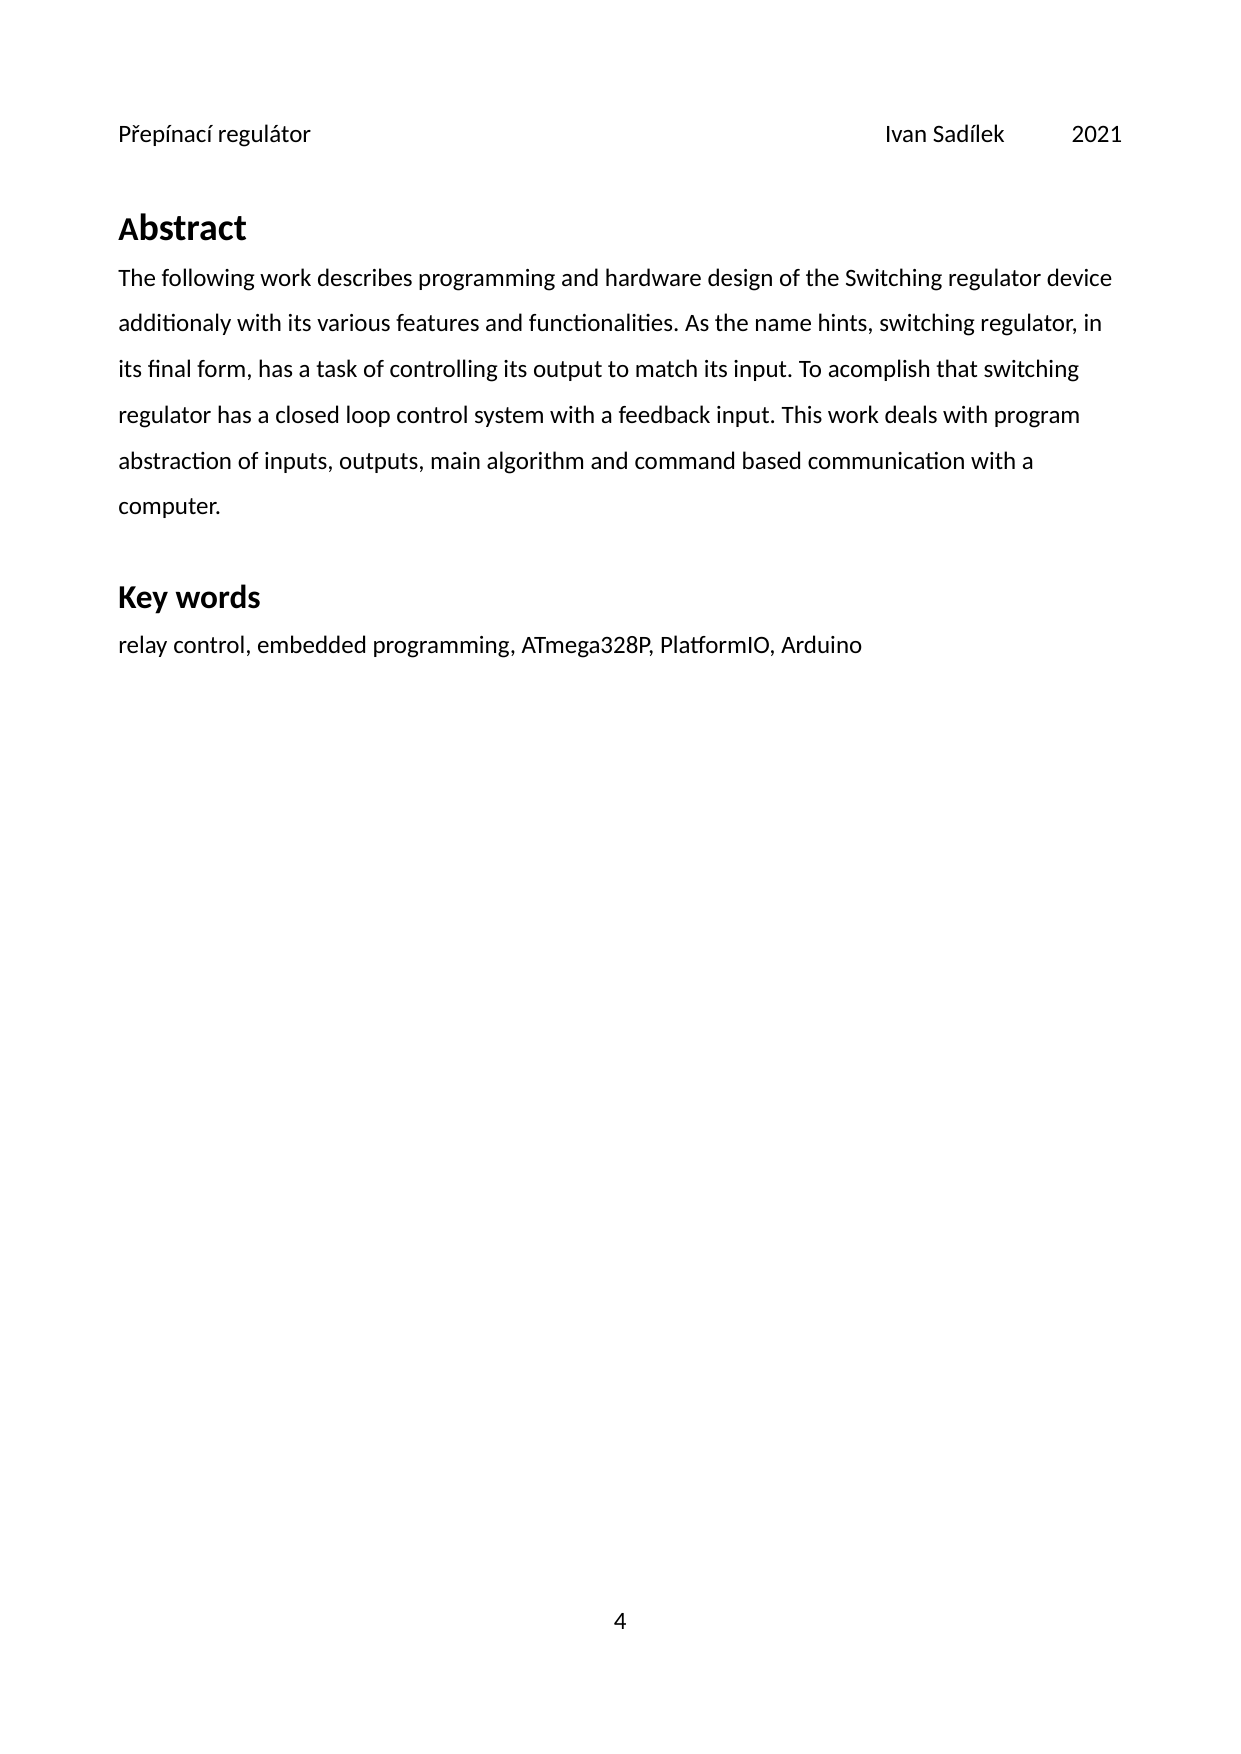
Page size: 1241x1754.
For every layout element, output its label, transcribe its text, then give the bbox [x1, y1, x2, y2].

text The following work describes programming and hardware design of the Switching regulator device additionaly with its various features and functionalities. As the name hints, switching regulator, in its final form, has a task of controlling its output to match its input. To acomplish that switching regulator has a closed loop control system with a feedback input. This work deals with program abstraction of inputs, outputs, main algorithm and command based communication with a computer. [118, 262, 1122, 521]
subtitle Key words [118, 576, 1122, 617]
subtitle Abstract [118, 203, 1122, 249]
text relay control, embedded programming, ATmega328P, PlatformIO, Arduino [118, 629, 1122, 659]
